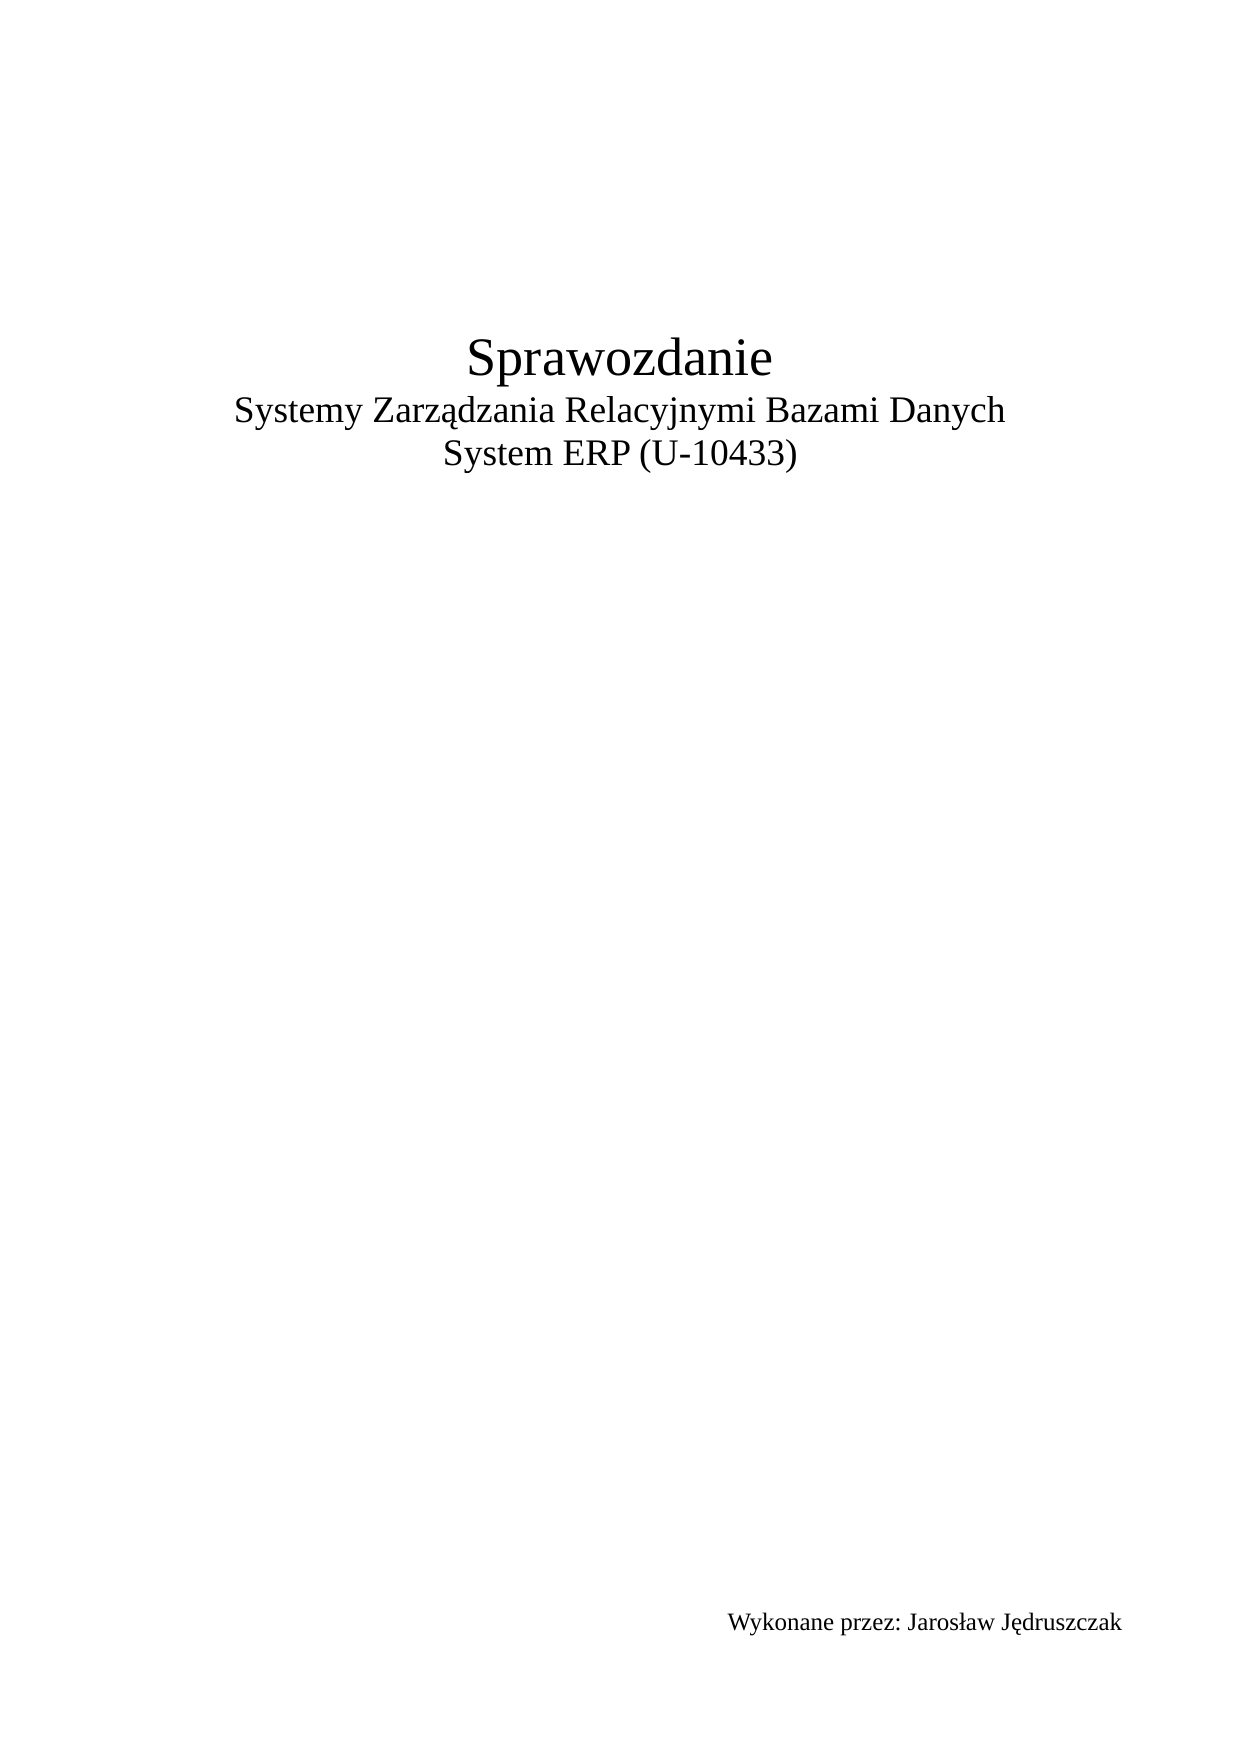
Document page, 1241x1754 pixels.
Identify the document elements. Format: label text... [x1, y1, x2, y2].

text Sprawozdanie [118, 325, 1122, 387]
text Systemy Zarządzania Relacyjnymi Bazami Danych [118, 387, 1122, 430]
text System ERP (U-10433) [118, 430, 1122, 473]
